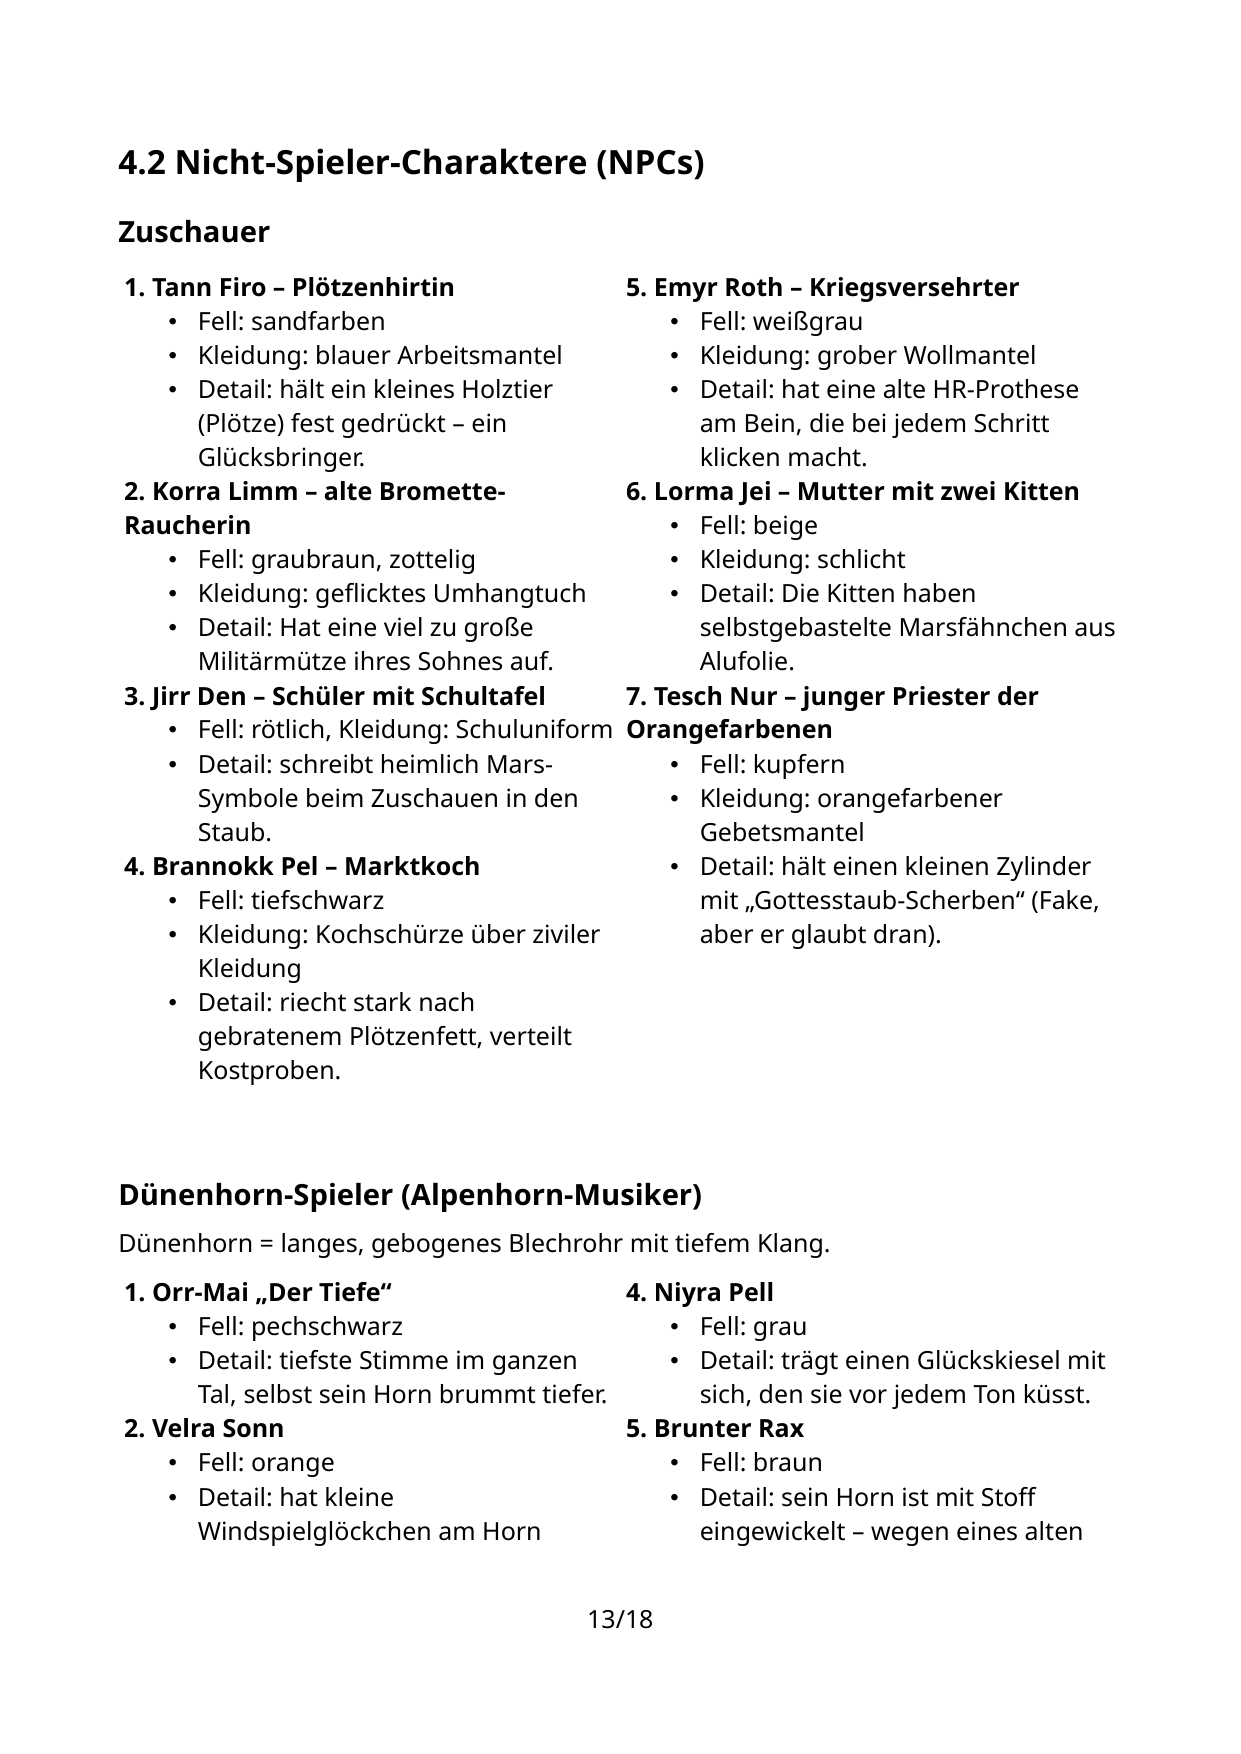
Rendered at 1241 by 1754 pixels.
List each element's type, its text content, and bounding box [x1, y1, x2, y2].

table_header 5. Emyr Roth – Kriegsversehrter Fell: weißgrau Kleidung: grober Wollmantel Detail: hat eine alte HR-Prothese am Bein, die bei jedem Schritt klicken macht. 6. Lorma Jei – Mutter mit zwei Kitten Fell: beige Kleidung: schlicht Detail: Die Kitten haben selbstgebastelte Marsfähnchen aus Alufolie. 7. Tesch Nur – junger Priester der Orangefarbenen Fell: kupfern Kleidung: orangefarbener Gebetsmantel Detail: hält einen kleinen Zylinder mit „Gottesstaub-Scherben“ (Fake, aber er glaubt dran). [620, 264, 1122, 1093]
table_header 4. Niyra Pell Fell: grau Detail: trägt einen Glückskiesel mit sich, den sie vor jedem Ton küsst. 5. Brunter Rax Fell: braun Detail: sein Horn ist mit Stoff eingewickelt – wegen eines alten [620, 1269, 1122, 1553]
subtitle Dünenhorn-Spieler (Alpenhorn-Musiker) [118, 1174, 1122, 1214]
table_header 1. Tann Firo – Plötzenhirtin Fell: sandfarben Kleidung: blauer Arbeitsmantel Detail: hält ein kleines Holztier (Plötze) fest gedrückt – ein Glücksbringer. 2. Korra Limm – alte Bromette-Raucherin Fell: graubraun, zottelig Kleidung: geflicktes Umhangtuch Detail: Hat eine viel zu große Militärmütze ihres Sohnes auf. 3. Jirr Den – Schüler mit Schultafel Fell: rötlich, Kleidung: Schuluniform Detail: schreibt heimlich Mars-Symbole beim Zuschauen in den Staub. 4. Brannokk Pel – Marktkoch Fell: tiefschwarz Kleidung: Kochschürze über ziviler Kleidung Detail: riecht stark nach gebratenem Plötzenfett, verteilt Kostproben. [118, 264, 620, 1093]
table_header 1. Orr-Mai „Der Tiefe“ Fell: pechschwarz Detail: tiefste Stimme im ganzen Tal, selbst sein Horn brummt tiefer. 2. Velra Sonn Fell: orange Detail: hat kleine Windspielglöckchen am Horn [118, 1269, 620, 1553]
subtitle Zuschauer [118, 211, 1122, 251]
text Dünenhorn = langes, gebogenes Blechrohr mit tiefem Klang. [118, 1226, 1122, 1260]
subtitle 4.2 Nicht-Spieler-Charaktere (NPCs) [118, 139, 1122, 184]
